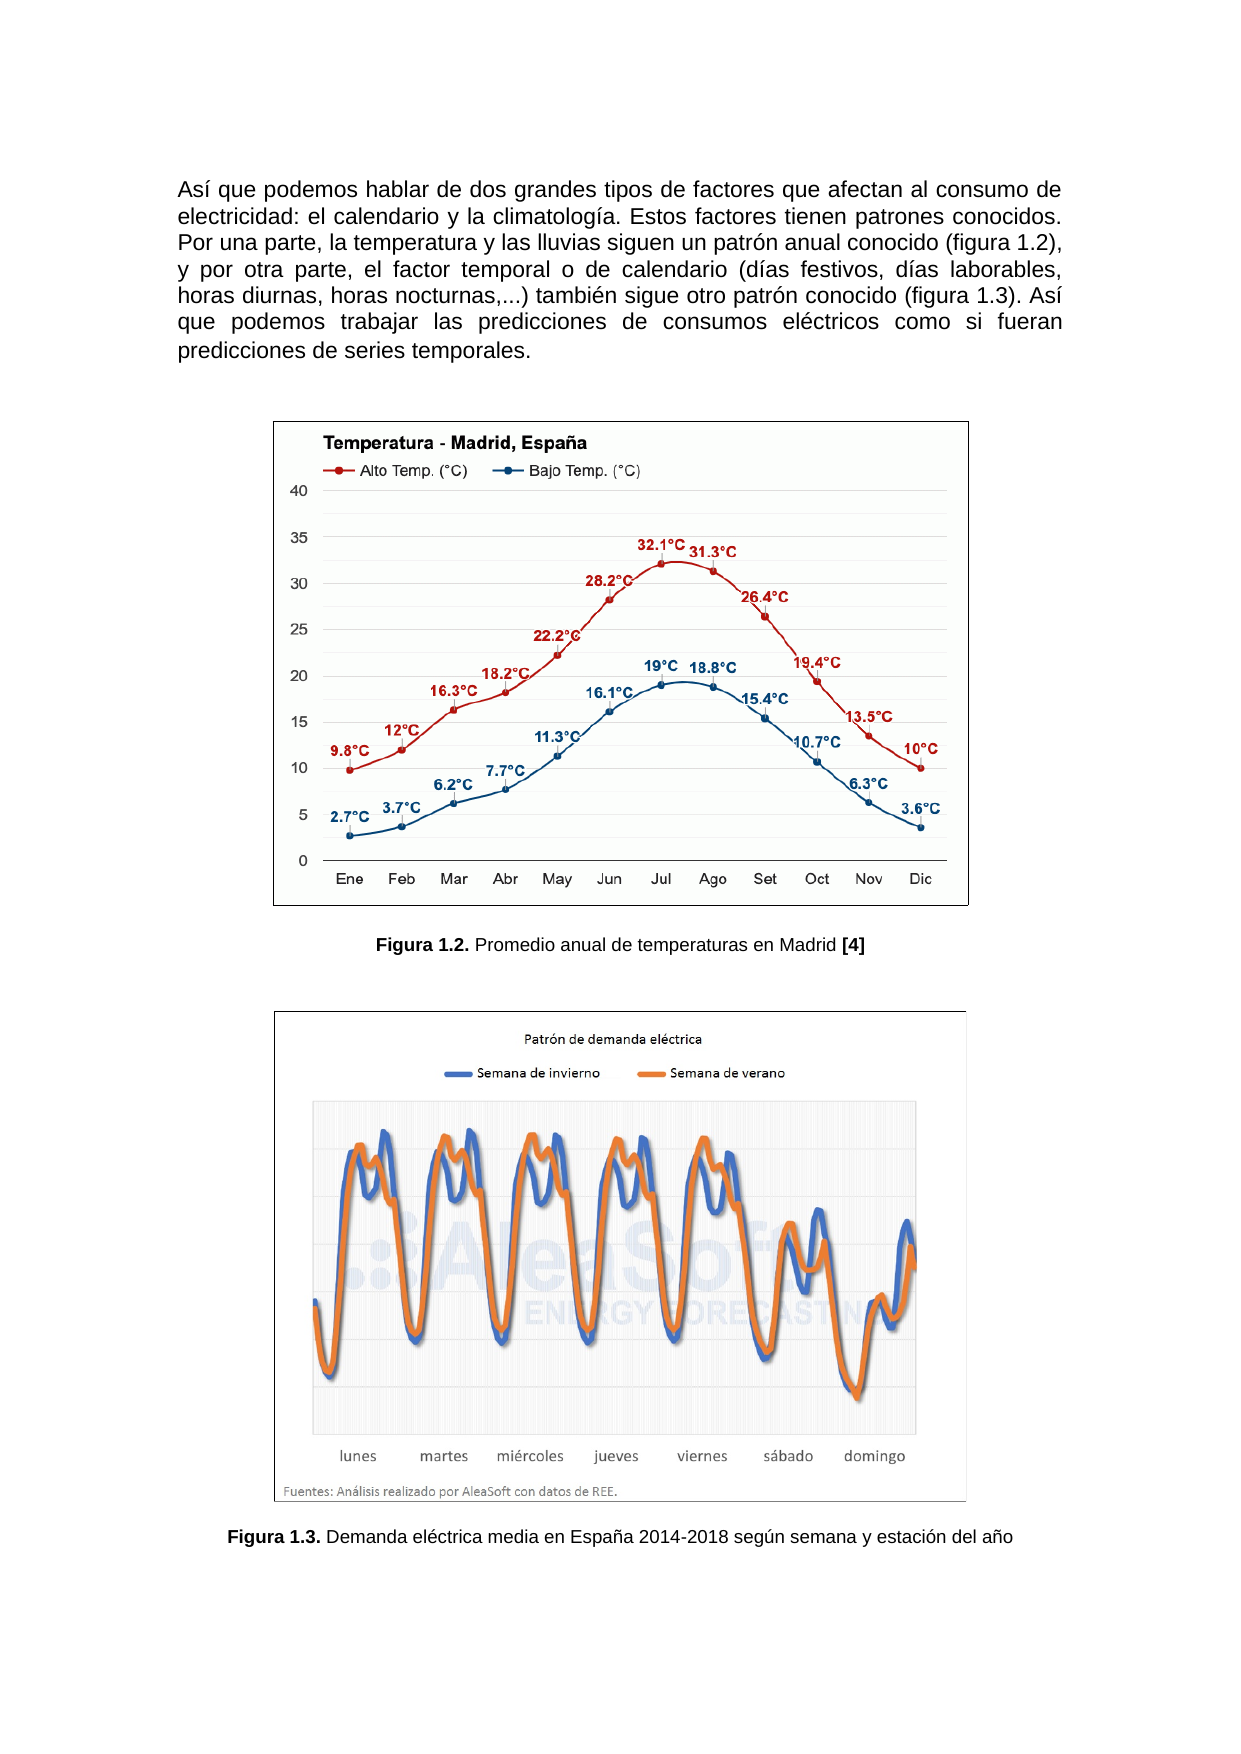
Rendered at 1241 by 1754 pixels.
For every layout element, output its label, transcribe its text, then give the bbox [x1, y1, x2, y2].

picture [274, 1011, 967, 1503]
picture [274, 422, 967, 904]
text Figura 1.3. Demanda eléctrica media en España 2014-2018 según semana y estación del año [177, 1525, 1063, 1547]
text Figura 1.2. Promedio anual de temperaturas en Madrid [4] [177, 934, 1063, 955]
text Así que podemos hablar de dos grandes tipos de factores que afectan al consumo de electricidad: el calendario y la climatología. Estos factores tienen patrones conocidos. Por una parte, la temperatura y las lluvias siguen un patrón anual conocido (figura 1.2), y por otra parte, el factor temporal o de calendario (días festivos, días laborables, horas diurnas, horas nocturnas,...) también sigue otro patrón conocido (figura 1.3). Así que podemos trabajar las predicciones de consumos eléctricos como si fueran predicciones de series temporales. [177, 176, 1063, 363]
